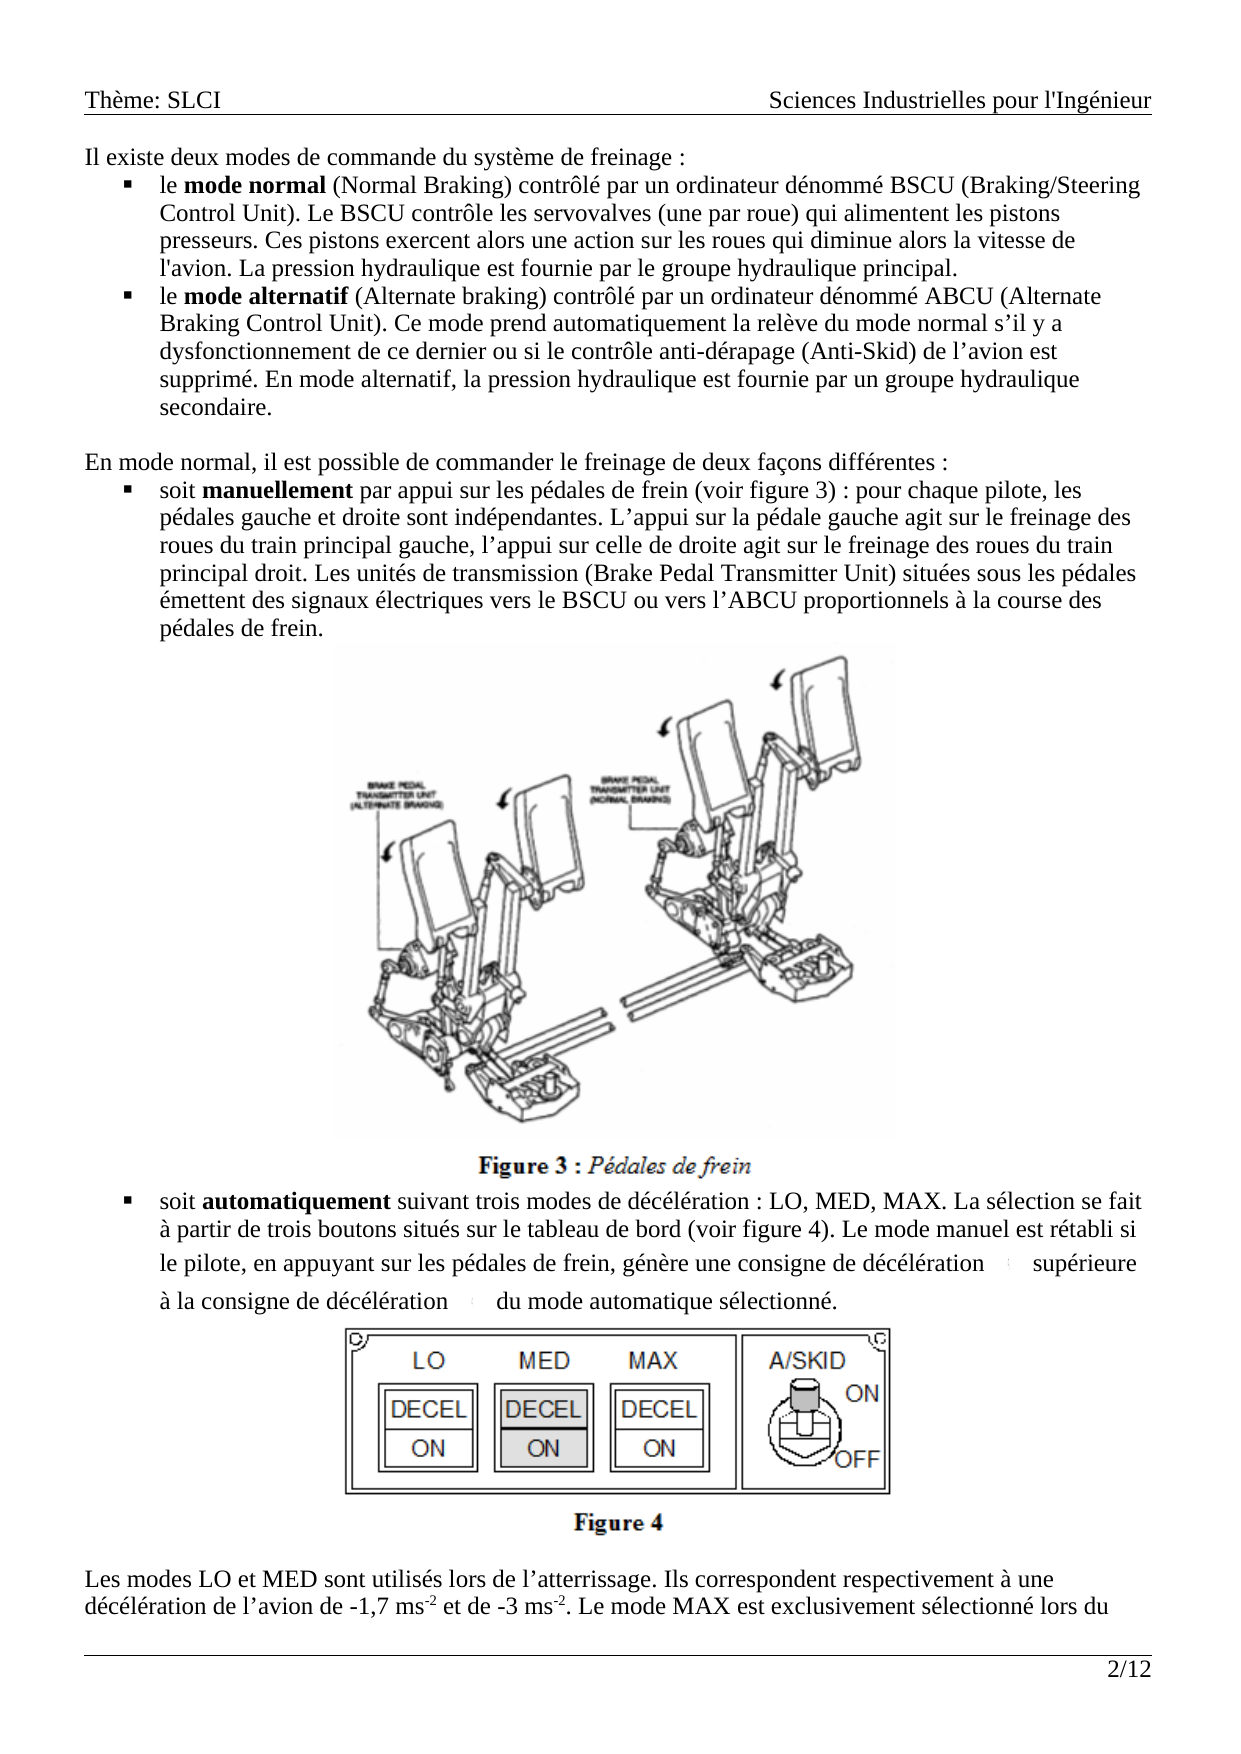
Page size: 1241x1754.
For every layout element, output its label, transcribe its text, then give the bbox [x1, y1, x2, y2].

picture [336, 1319, 900, 1537]
list le mode normal (Normal Braking) contrôlé par un ordinateur dénommé BSCU (Braking/Steering Control Unit). Le BSCU contrôle les servovalves (une par roue) qui alimentent les pistons presseurs. Ces pistons exercent alors une action sur les roues qui diminue alors la vitesse de l'avion. La pression hydraulique est fournie par le groupe hydraulique principal. [122, 171, 1152, 282]
list soit automatiquement suivant trois modes de décélération : LO, MED, MAX. La sélection se fait à partir de trois boutons situés sur le tableau de bord (voir figure 4). Le mode manuel est rétabli si le pilote, en appuyant sur les pédales de frein, génère une consigne de décélération supérieure à la consigne de décélération du mode automatique sélectionné. [122, 1187, 1152, 1320]
list soit manuellement par appui sur les pédales de frein (voir figure 3) : pour chaque pilote, les pédales gauche et droite sont indépendantes. L’appui sur la pédale gauche agit sur le freinage des roues du train principal gauche, l’appui sur celle de droite agit sur le freinage des roues du train principal droit. Les unités de transmission (Brake Pedal Transmitter Unit) situées sous les pédales émettent des signaux électriques vers le BSCU ou vers l’ABCU proportionnels à la course des pédales de frein. [122, 476, 1152, 642]
list le mode alternatif (Alternate braking) contrôlé par un ordinateur dénommé ABCU (Alternate Braking Control Unit). Ce mode prend automatiquement la relève du mode normal s’il y a dysfonctionnement de ce dernier ou si le contrôle anti-dérapage (Anti-Skid) de l’avion est supprimé. En mode alternatif, la pression hydraulique est fournie par un groupe hydraulique secondaire. [122, 282, 1152, 420]
text En mode normal, il est possible de commander le freinage de deux façons différentes : [84, 448, 1152, 476]
text Les modes LO et MED sont utilisés lors de l’atterrissage. Ils correspondent respectivement à une décélération de l’avion de -1,7 ms-2 et de -3 ms-2. Le mode MAX est exclusivement sélectionné lors du [84, 1565, 1152, 1620]
picture [333, 642, 903, 1188]
text Il existe deux modes de commande du système de freinage : [84, 143, 1152, 171]
